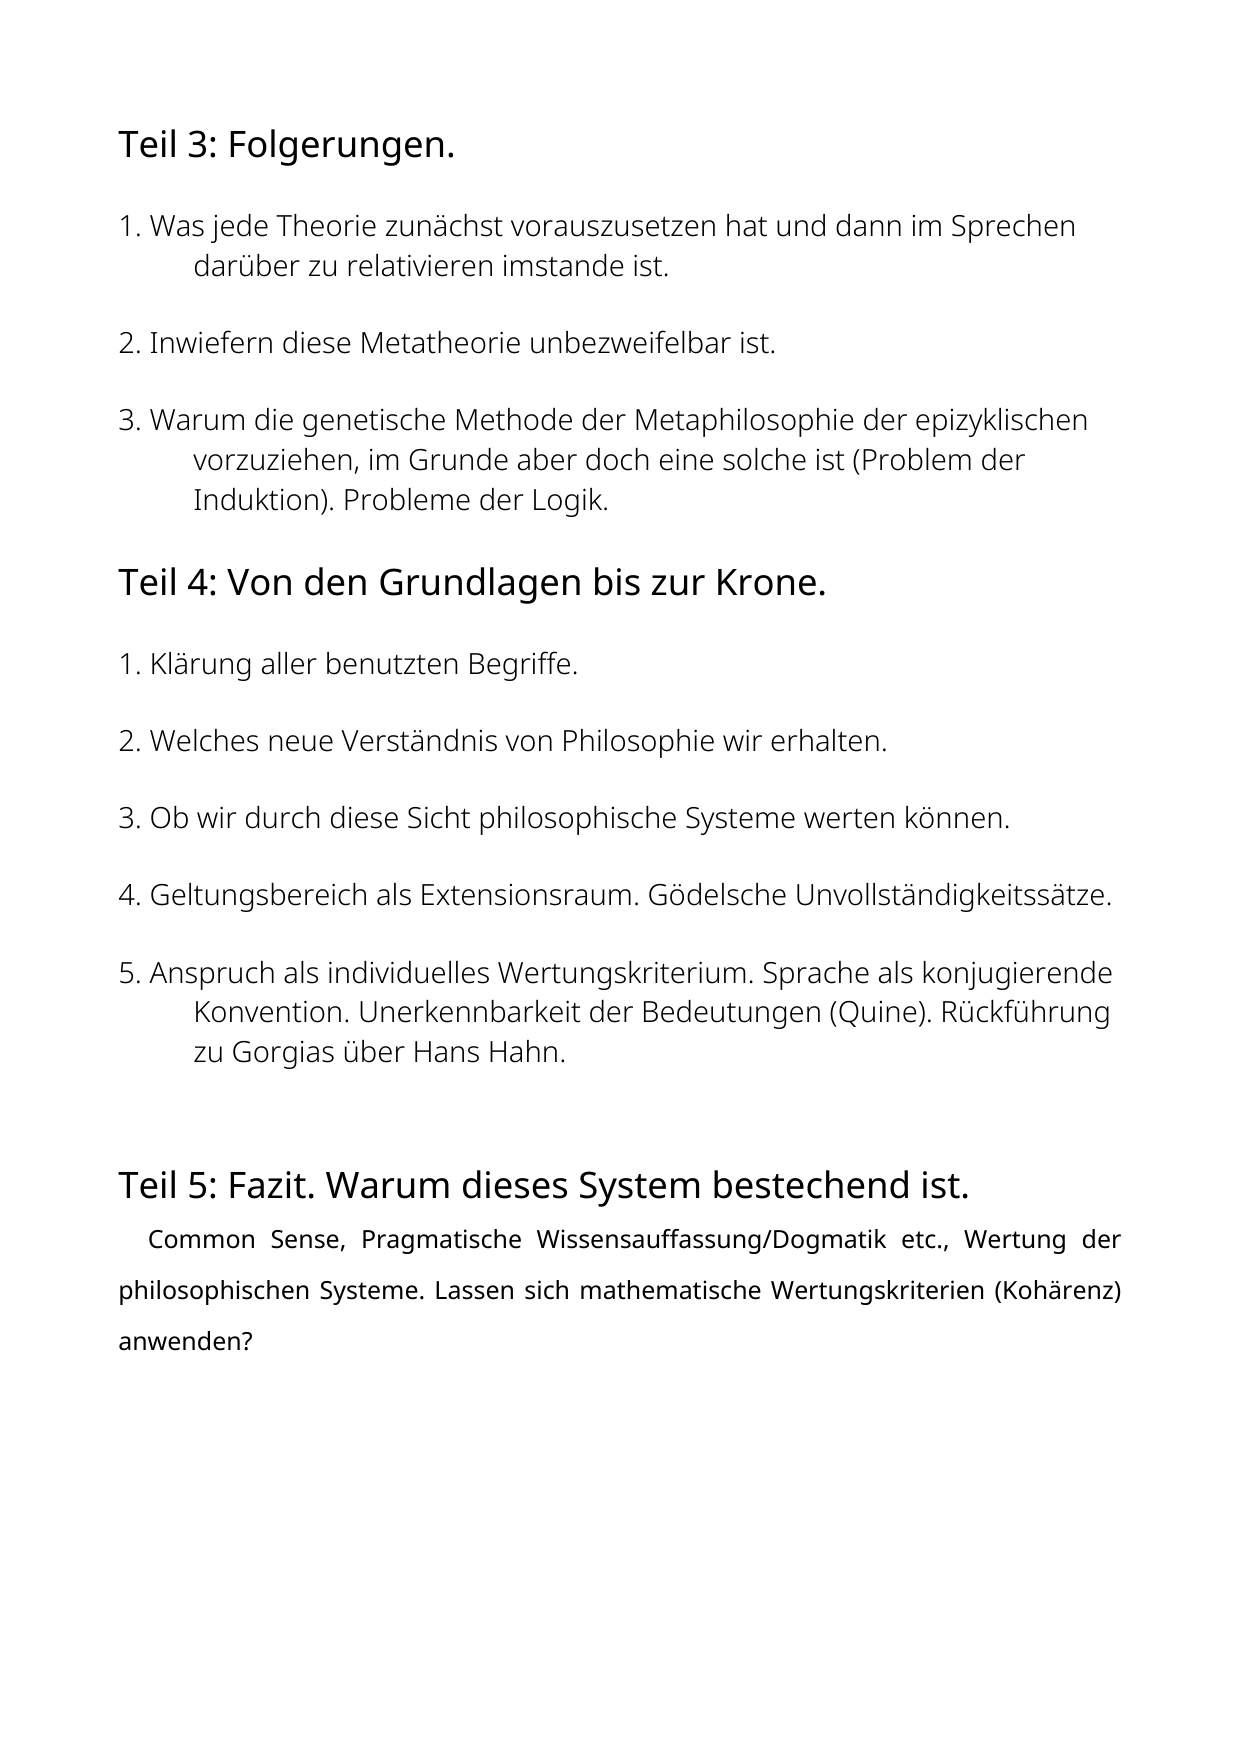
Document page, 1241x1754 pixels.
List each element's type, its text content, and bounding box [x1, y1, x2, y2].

text Common Sense, Pragmatische Wissensauffassung/Dogmatik etc., Wertung der philosophischen Systeme. Lassen sich mathematische Wertungskriterien (Kohärenz) anwenden? [118, 1222, 1122, 1358]
subtitle Teil 3: Folgerungen. [118, 118, 1122, 168]
subtitle Teil 5: Fazit. Warum dieses System bestechend ist. [118, 1159, 1122, 1209]
subtitle 1. Was jede Theorie zunächst vorauszusetzen hat und dann im Sprechen darüber zu relativieren imstande ist. [118, 205, 1122, 285]
subtitle 4. Geltungsbereich als Extensionsraum. Gödelsche Unvollständigkeitssätze. [118, 875, 1122, 914]
subtitle 3. Warum die genetische Methode der Metaphilosophie der epizyklischen vorzuziehen, im Grunde aber doch eine solche ist (Problem der Induktion). Probleme der Logik. [118, 399, 1122, 518]
subtitle 5. Anspruch als individuelles Wertungskriterium. Sprache als konjugierende Konvention. Unerkennbarkeit der Bedeutungen (Quine). Rückführung zu Gorgias über Hans Hahn. [118, 952, 1122, 1071]
subtitle 3. Ob wir durch diese Sicht philosophische Systeme werten können. [118, 797, 1122, 837]
subtitle 1. Klärung aller benutzten Begriffe. [118, 643, 1122, 683]
subtitle 2. Welches neue Verständnis von Philosophie wir erhalten. [118, 720, 1122, 760]
subtitle 2. Inwiefern diese Metatheorie unbezweifelbar ist. [118, 322, 1122, 362]
subtitle Teil 4: Von den Grundlagen bis zur Krone. [118, 556, 1122, 606]
